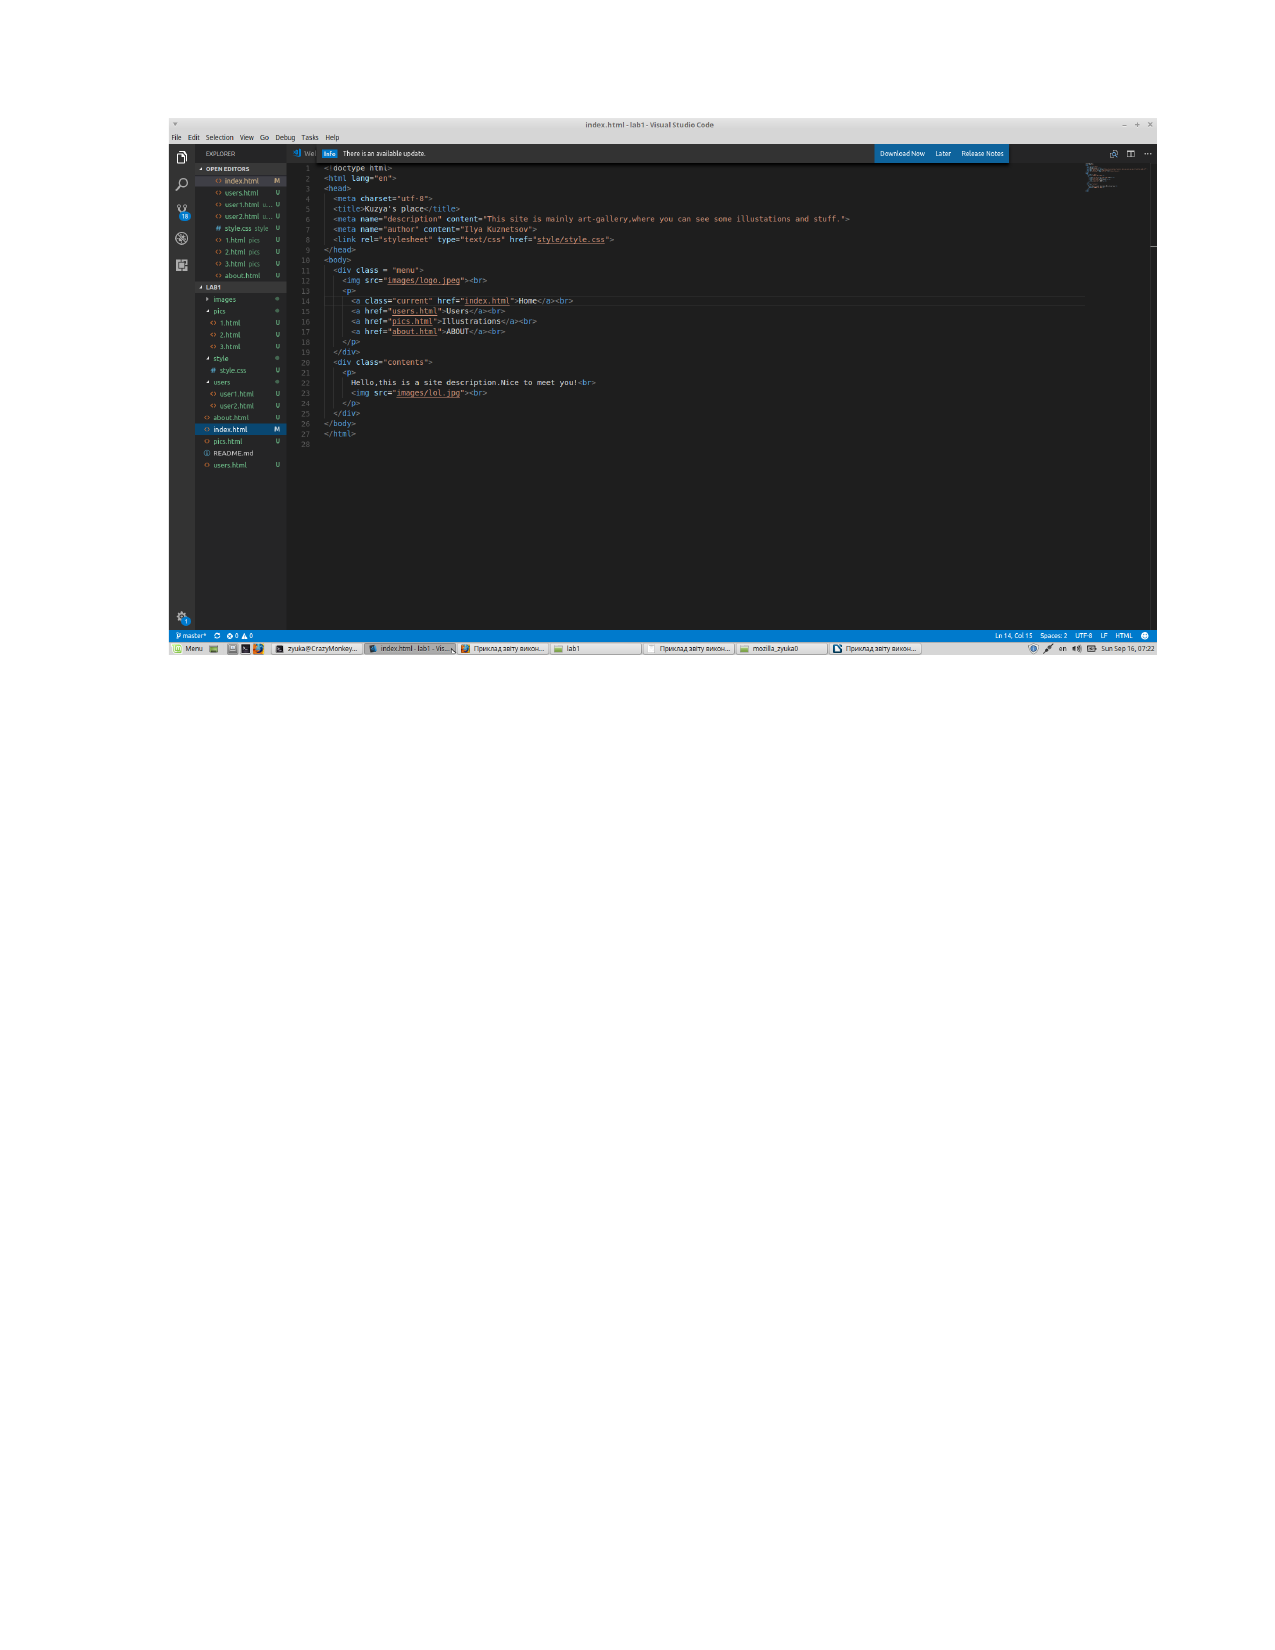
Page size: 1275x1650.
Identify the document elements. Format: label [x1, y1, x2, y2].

picture [168, 118, 1157, 655]
